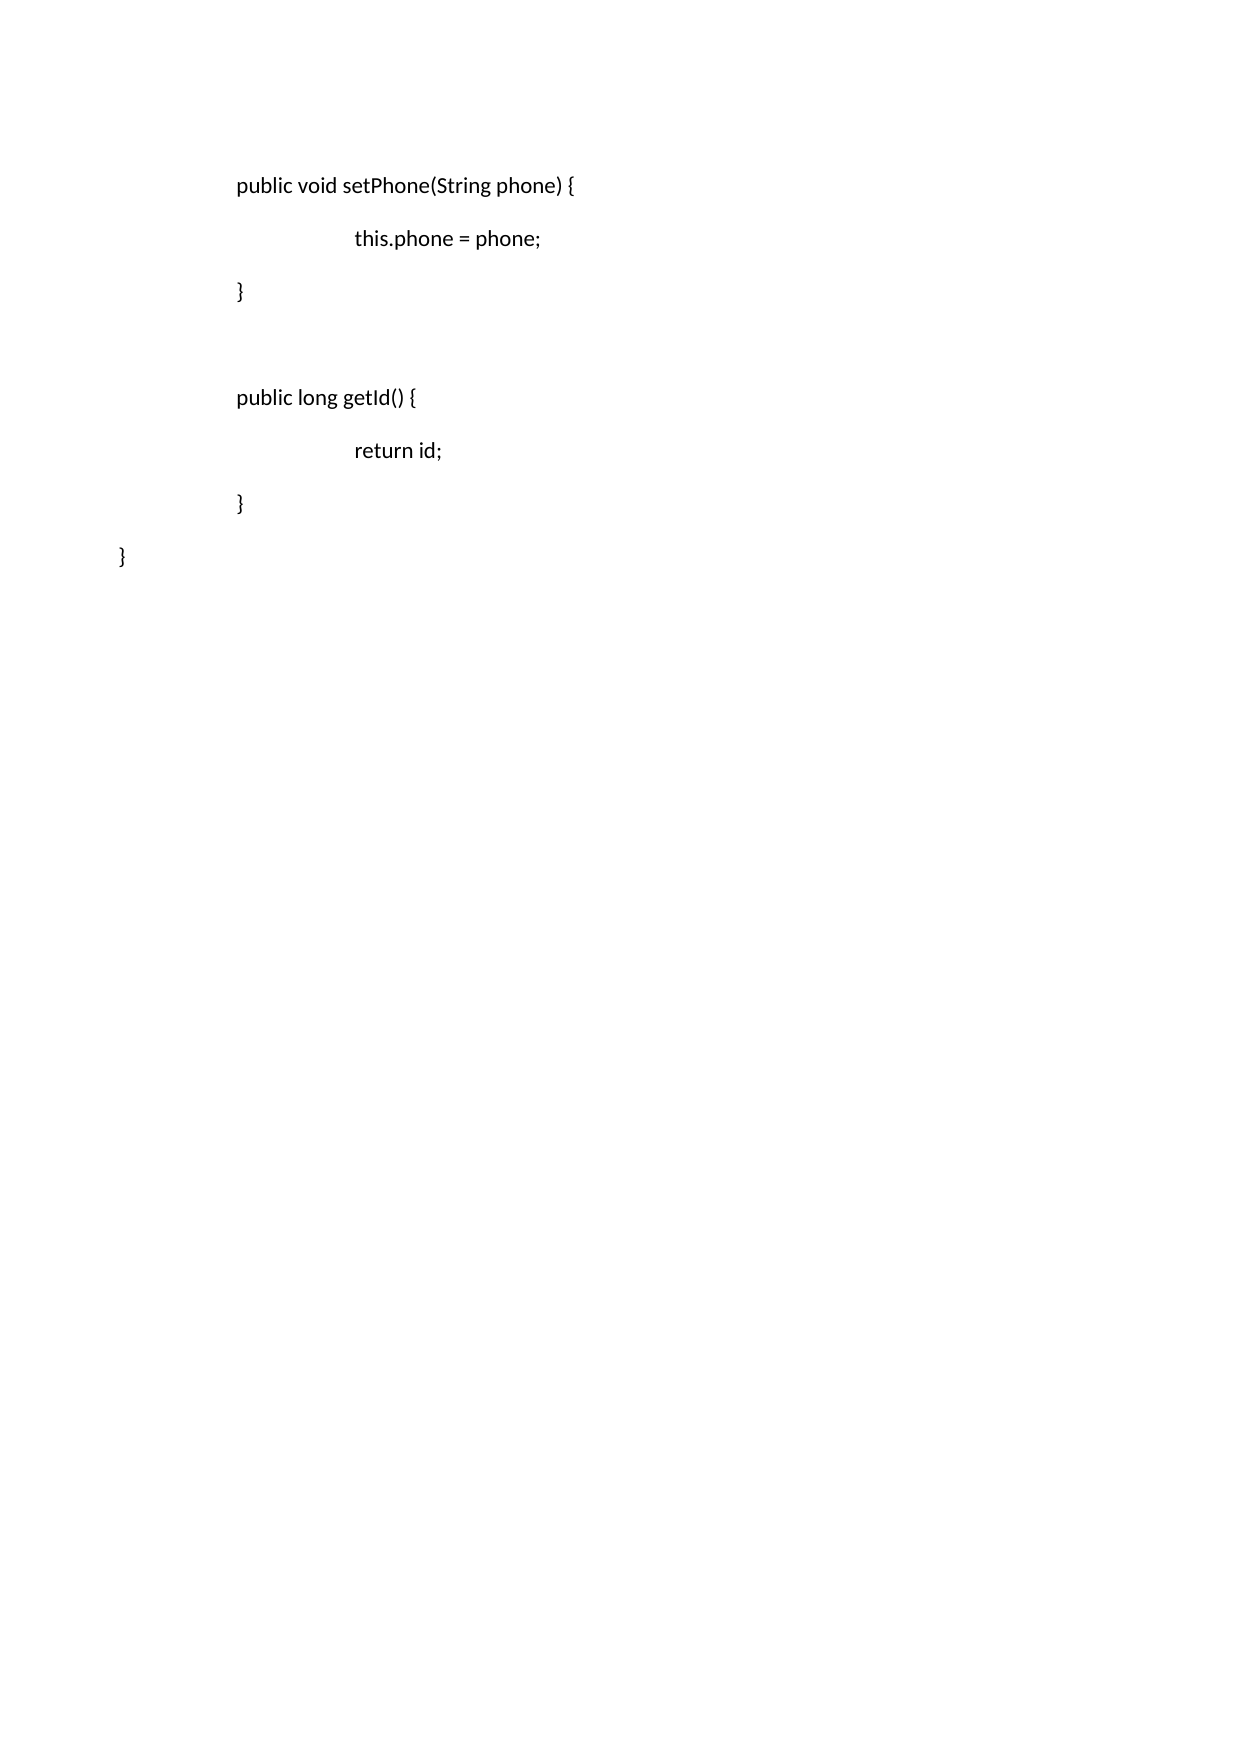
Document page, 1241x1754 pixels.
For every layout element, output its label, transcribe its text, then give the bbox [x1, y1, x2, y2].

text return id; [118, 436, 1122, 464]
text public long getId() { [118, 383, 1122, 411]
text } [118, 489, 1122, 517]
text } [118, 277, 1122, 305]
text public void setPhone(String phone) { [118, 171, 1122, 199]
text } [118, 542, 1122, 570]
text this.phone = phone; [118, 224, 1122, 252]
